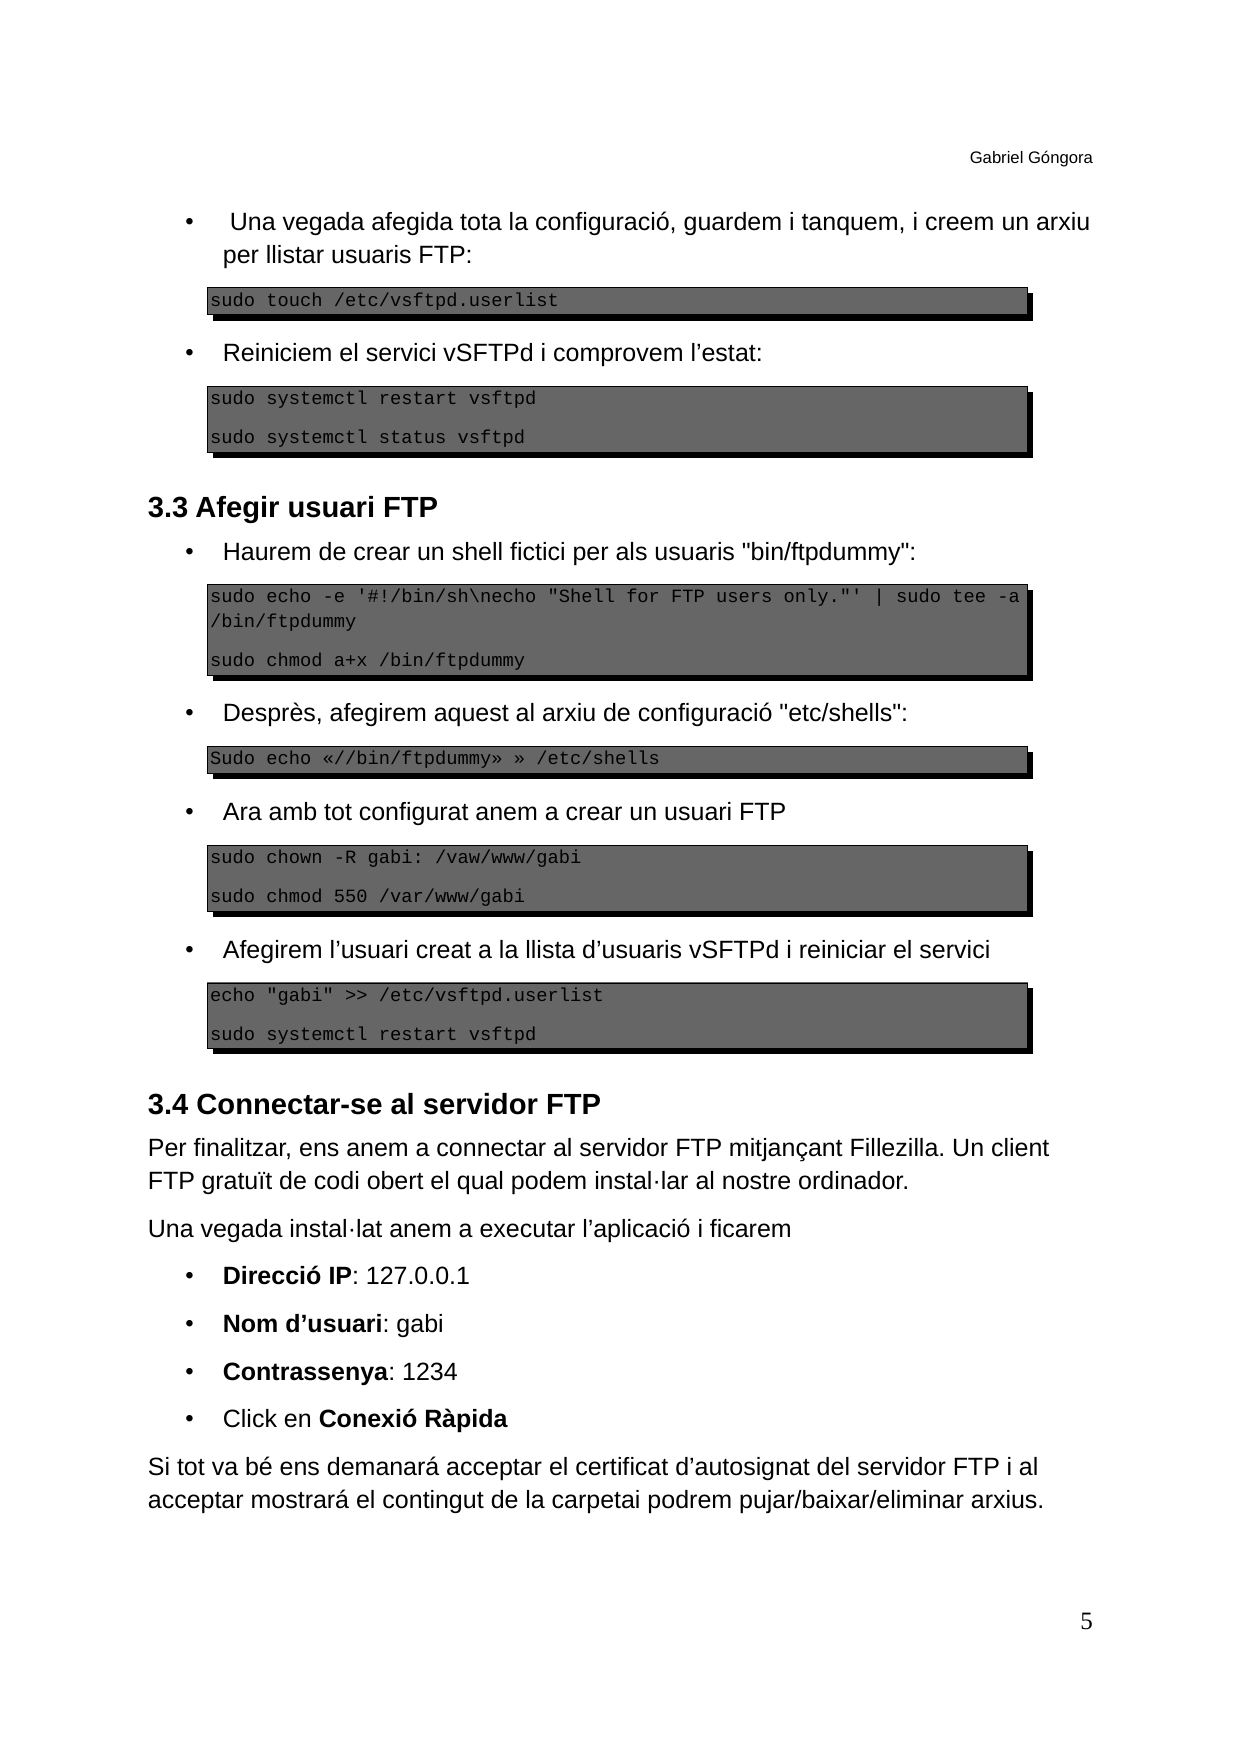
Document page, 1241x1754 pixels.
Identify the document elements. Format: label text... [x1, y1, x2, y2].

list sudo touch /etc/vsftpd.userlist [208, 288, 1027, 314]
subtitle 3.4 Connectar-se al servidor FTP [148, 1087, 1093, 1120]
list sudo systemctl restart vsftpd [208, 387, 1027, 410]
text Si tot va bé ens demanará acceptar el certificat d’autosignat del servidor FTP i al acceptar mostrará el contingut de la carpetai podrem pujar/baixar/eliminar arxius. [148, 1452, 1093, 1514]
list sudo echo -e '#!/bin/sh\necho "Shell for FTP users only."' | sudo tee -a /bin/ftpdummy [208, 585, 1027, 633]
subtitle 3.3 Afegir usuari FTP [148, 490, 1093, 524]
text Una vegada instal·lat anem a executar l’aplicació i ficarem [148, 1213, 1093, 1242]
list Una vegada afegida tota la configuració, guardem i tanquem, i creem un arxiu per llistar usuaris FTP: [185, 207, 1093, 268]
list Haurem de crear un shell fictici per als usuaris "bin/ftpdummy": [185, 536, 1093, 565]
list echo "gabi" >> /etc/vsftpd.userlist [208, 984, 1027, 1007]
list Desprès, afegirem aquest al arxiu de configuració "etc/shells": [185, 698, 1093, 727]
list sudo systemctl restart vsftpd [208, 1021, 1027, 1048]
list Ara amb tot configurat anem a crear un usuari FTP [185, 797, 1093, 826]
list Afegirem l’usuari creat a la llista d’usuaris vSFTPd i reiniciar el servici [185, 935, 1093, 963]
list Nom d’usuari: gabi [185, 1309, 1093, 1338]
list Click en Conexió Ràpida [185, 1404, 1093, 1433]
list Direcció IP: 127.0.0.1 [185, 1261, 1093, 1290]
list sudo systemctl status vsftpd [208, 425, 1027, 452]
list Contrassenya: 1234 [185, 1357, 1093, 1385]
list sudo chmod a+x /bin/ftpdummy [208, 647, 1027, 675]
text Per finalitzar, ens anem a connectar al servidor FTP mitjançant Fillezilla. Un client FTP gratuït de codi obert el qual podem instal·lar al nostre ordinador. [148, 1133, 1093, 1195]
list Sudo echo «//bin/ftpdummy» » /etc/shells [208, 747, 1027, 773]
list sudo chmod 550 /var/www/gabi [208, 884, 1027, 911]
list sudo chown -R gabi: /vaw/www/gabi [208, 846, 1027, 869]
list Reiniciem el servici vSFTPd i comprovem l’estat: [185, 338, 1093, 367]
